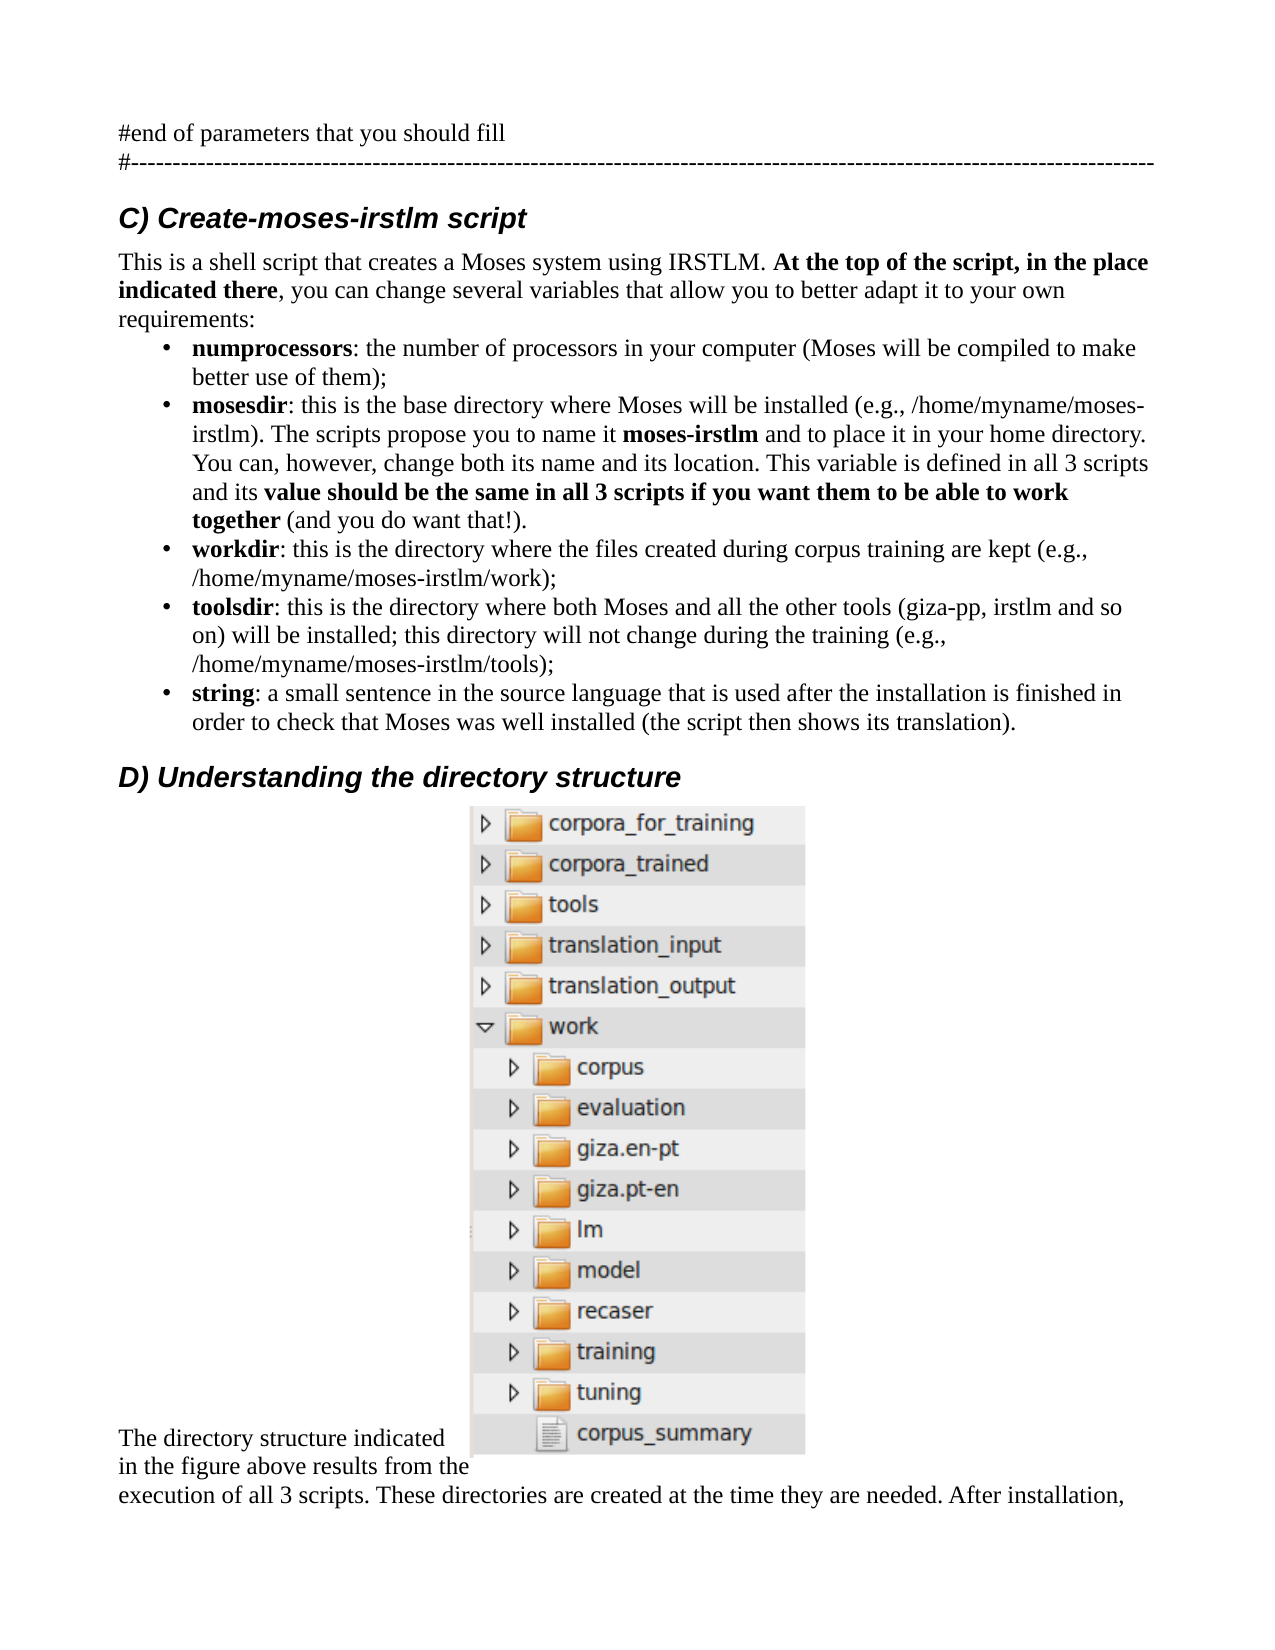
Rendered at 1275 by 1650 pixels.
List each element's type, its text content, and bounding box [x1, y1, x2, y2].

subtitle D) Understanding the directory structure [118, 760, 1157, 794]
text The directory structure indicated in the figure above results from the execution of all 3 scripts. These directories are created at the time they are needed. After installation, [118, 1423, 1157, 1509]
picture [469, 806, 806, 1458]
list numprocessors: the number of processors in your computer (Moses will be compiled to make better use of them); [162, 333, 1157, 390]
text This is a shell script that creates a Moses system using IRSTLM. At the top of the script, in the place indicated there, you can change several variables that allow you to better adapt it to your own requirements: [118, 247, 1157, 333]
list string: a small sentence in the source language that is used after the installation is finished in order to check that Moses was well installed (the script then shows its translation). [162, 678, 1157, 735]
list toolsdir: this is the directory where both Moses and all the other tools (giza-pp, irstlm and so on) will be installed; this directory will not change during the training (e.g., /home/myname/moses-irstlm/tools); [162, 592, 1157, 678]
list mosesdir: this is the base directory where Moses will be installed (e.g., /home/myname/moses-irstlm). The scripts propose you to name it moses-irstlm and to place it in your home directory. You can, however, change both its name and its location. This variable is defined in all 3 scripts and its value should be the same in all 3 scripts if you want them to be able to work together (and you do want that!). [162, 390, 1157, 534]
text #--------------------------------------------------------------------------------------------------------------------------- [118, 147, 1157, 176]
subtitle C) Create-moses-irstlm script [118, 201, 1157, 234]
list workdir: this is the directory where the files created during corpus training are kept (e.g., /home/myname/moses-irstlm/work); [162, 534, 1157, 592]
text #end of parameters that you should fill [118, 118, 1157, 147]
